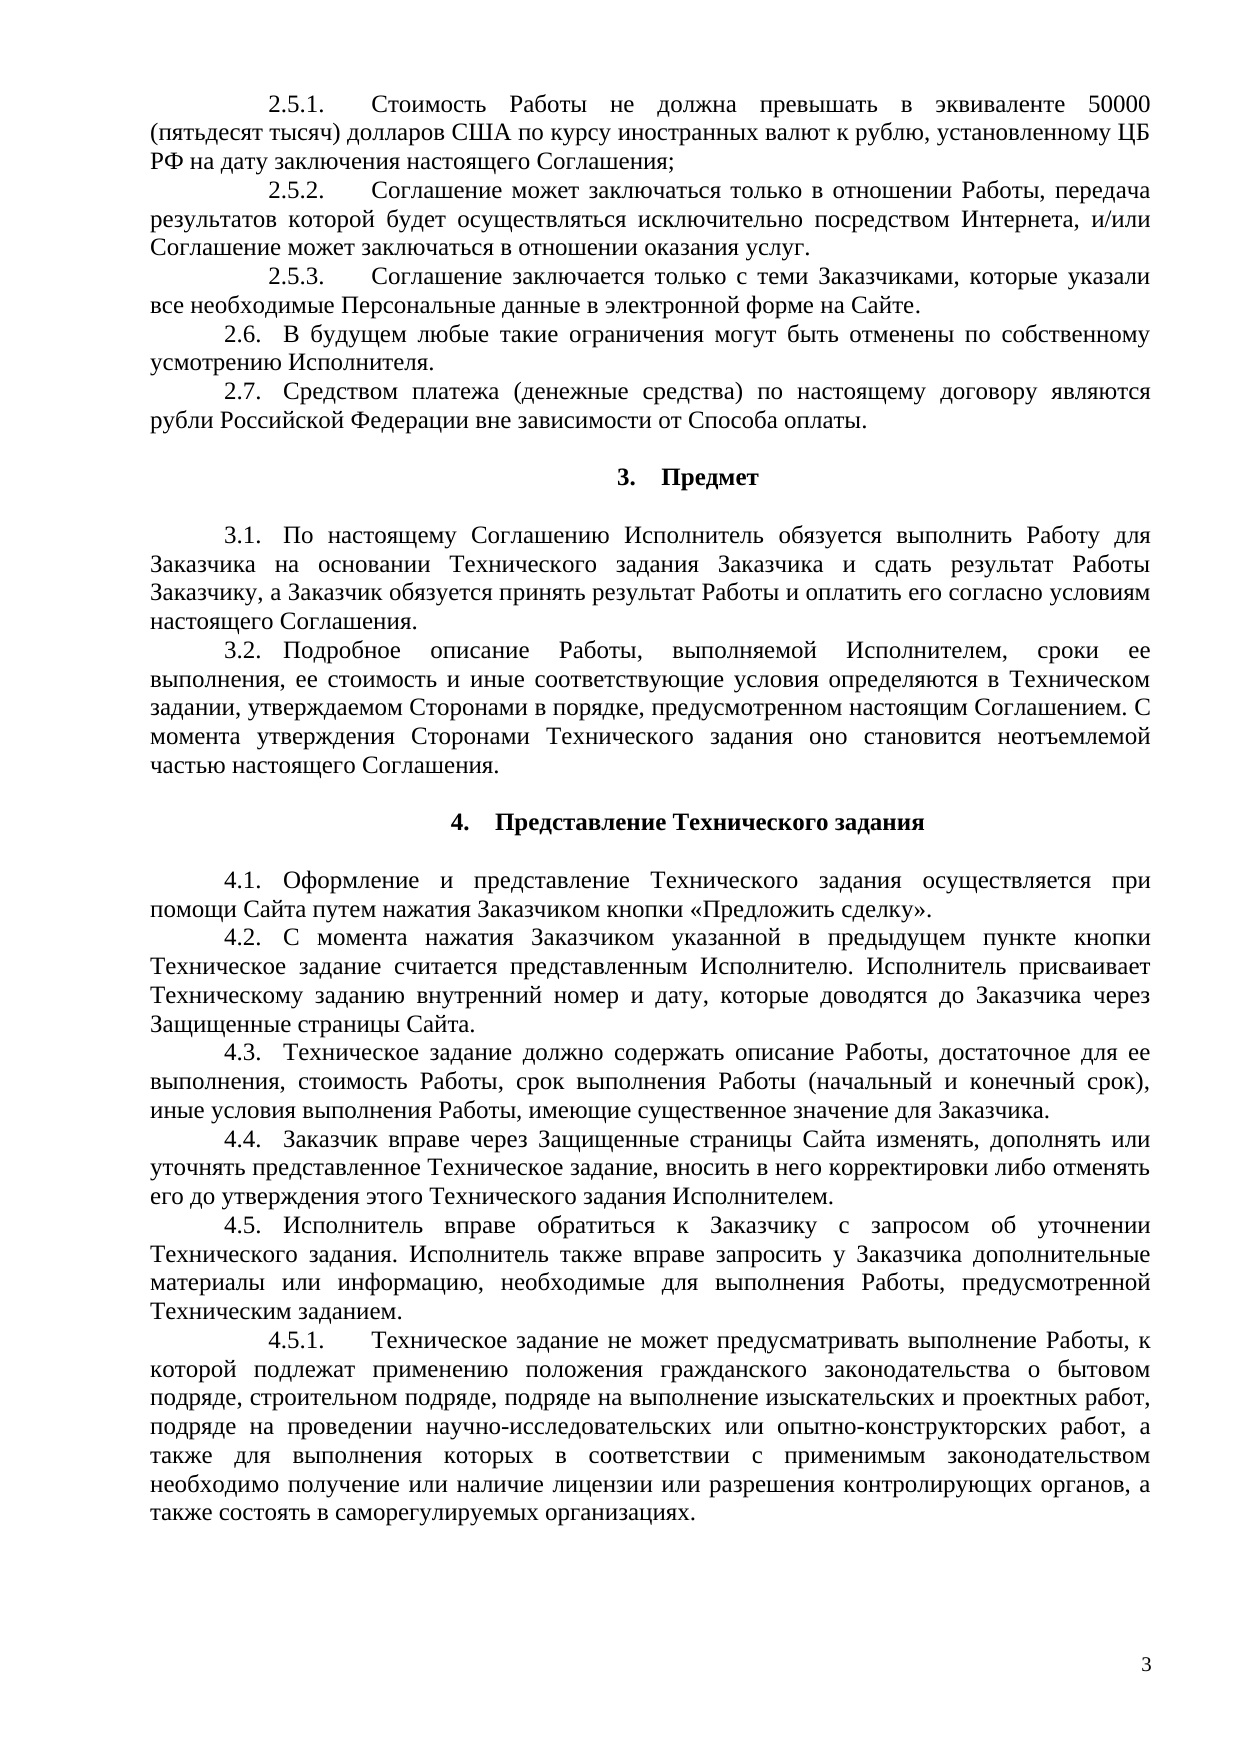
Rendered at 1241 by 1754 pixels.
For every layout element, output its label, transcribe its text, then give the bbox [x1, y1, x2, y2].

list Оформление и представление Технического задания осуществляется при помощи Сайта путем нажатия Заказчиком кнопки «Предложить сделку». [150, 865, 1152, 922]
list Техническое задание должно содержать описание Работы, достаточное для ее выполнения, стоимость Работы, срок выполнения Работы (начальный и конечный срок), иные условия выполнения Работы, имеющие существенное значение для Заказчика. [150, 1037, 1152, 1124]
list Представление Технического задания [150, 807, 1152, 836]
list По настоящему Соглашению Исполнитель обязуется выполнить Работу для Заказчика на основании Технического задания Заказчика и сдать результат Работы Заказчику, а Заказчик обязуется принять результат Работы и оплатить его согласно условиям настоящего Соглашения. [150, 520, 1152, 635]
list Стоимость Работы не должна превышать в эквиваленте 50000 (пятьдесят тысяч) долларов США по курсу иностранных валют к рублю, установленному ЦБ РФ на дату заключения настоящего Соглашения; [150, 89, 1152, 175]
list С момента нажатия Заказчиком указанной в предыдущем пункте кнопки Техническое задание считается представленным Исполнителю. Исполнитель присваивает Техническому заданию внутренний номер и дату, которые доводятся до Заказчика через Защищенные страницы Сайта. [150, 922, 1152, 1037]
list Подробное описание Работы, выполняемой Исполнителем, сроки ее выполнения, ее стоимость и иные соответствующие условия определяются в Техническом задании, утверждаемом Сторонами в порядке, предусмотренном настоящим Соглашением. С момента утверждения Сторонами Технического задания оно становится неотъемлемой частью настоящего Соглашения. [150, 635, 1152, 779]
list Техническое задание не может предусматривать выполнение Работы, к которой подлежат применению положения гражданского законодательства о бытовом подряде, строительном подряде, подряде на выполнение изыскательских и проектных работ, подряде на проведении научно-исследовательских или опытно-конструкторских работ, а также для выполнения которых в соответствии с применимым законодательством необходимо получение или наличие лицензии или разрешения контролирующих органов, а также состоять в саморегулируемых организациях. [150, 1325, 1152, 1526]
list Средством платежа (денежные средства) по настоящему договору являются рубли Российской Федерации вне зависимости от Способа оплаты. [150, 376, 1152, 434]
list Соглашение может заключаться только в отношении Работы, передача результатов которой будет осуществляться исключительно посредством Интернета, и/или Соглашение может заключаться в отношении оказания услуг. [150, 175, 1152, 261]
list В будущем любые такие ограничения могут быть отменены по собственному усмотрению Исполнителя. [150, 319, 1152, 376]
list Предмет [150, 462, 1152, 491]
list Соглашение заключается только с теми Заказчиками, которые указали все необходимые Персональные данные в электронной форме на Сайте. [150, 261, 1152, 319]
list Исполнитель вправе обратиться к Заказчику с запросом об уточнении Технического задания. Исполнитель также вправе запросить у Заказчика дополнительные материалы или информацию, необходимые для выполнения Работы, предусмотренной Техническим заданием. [150, 1210, 1152, 1325]
list Заказчик вправе через Защищенные страницы Сайта изменять, дополнять или уточнять представленное Техническое задание, вносить в него корректировки либо отменять его до утверждения этого Технического задания Исполнителем. [150, 1124, 1152, 1210]
